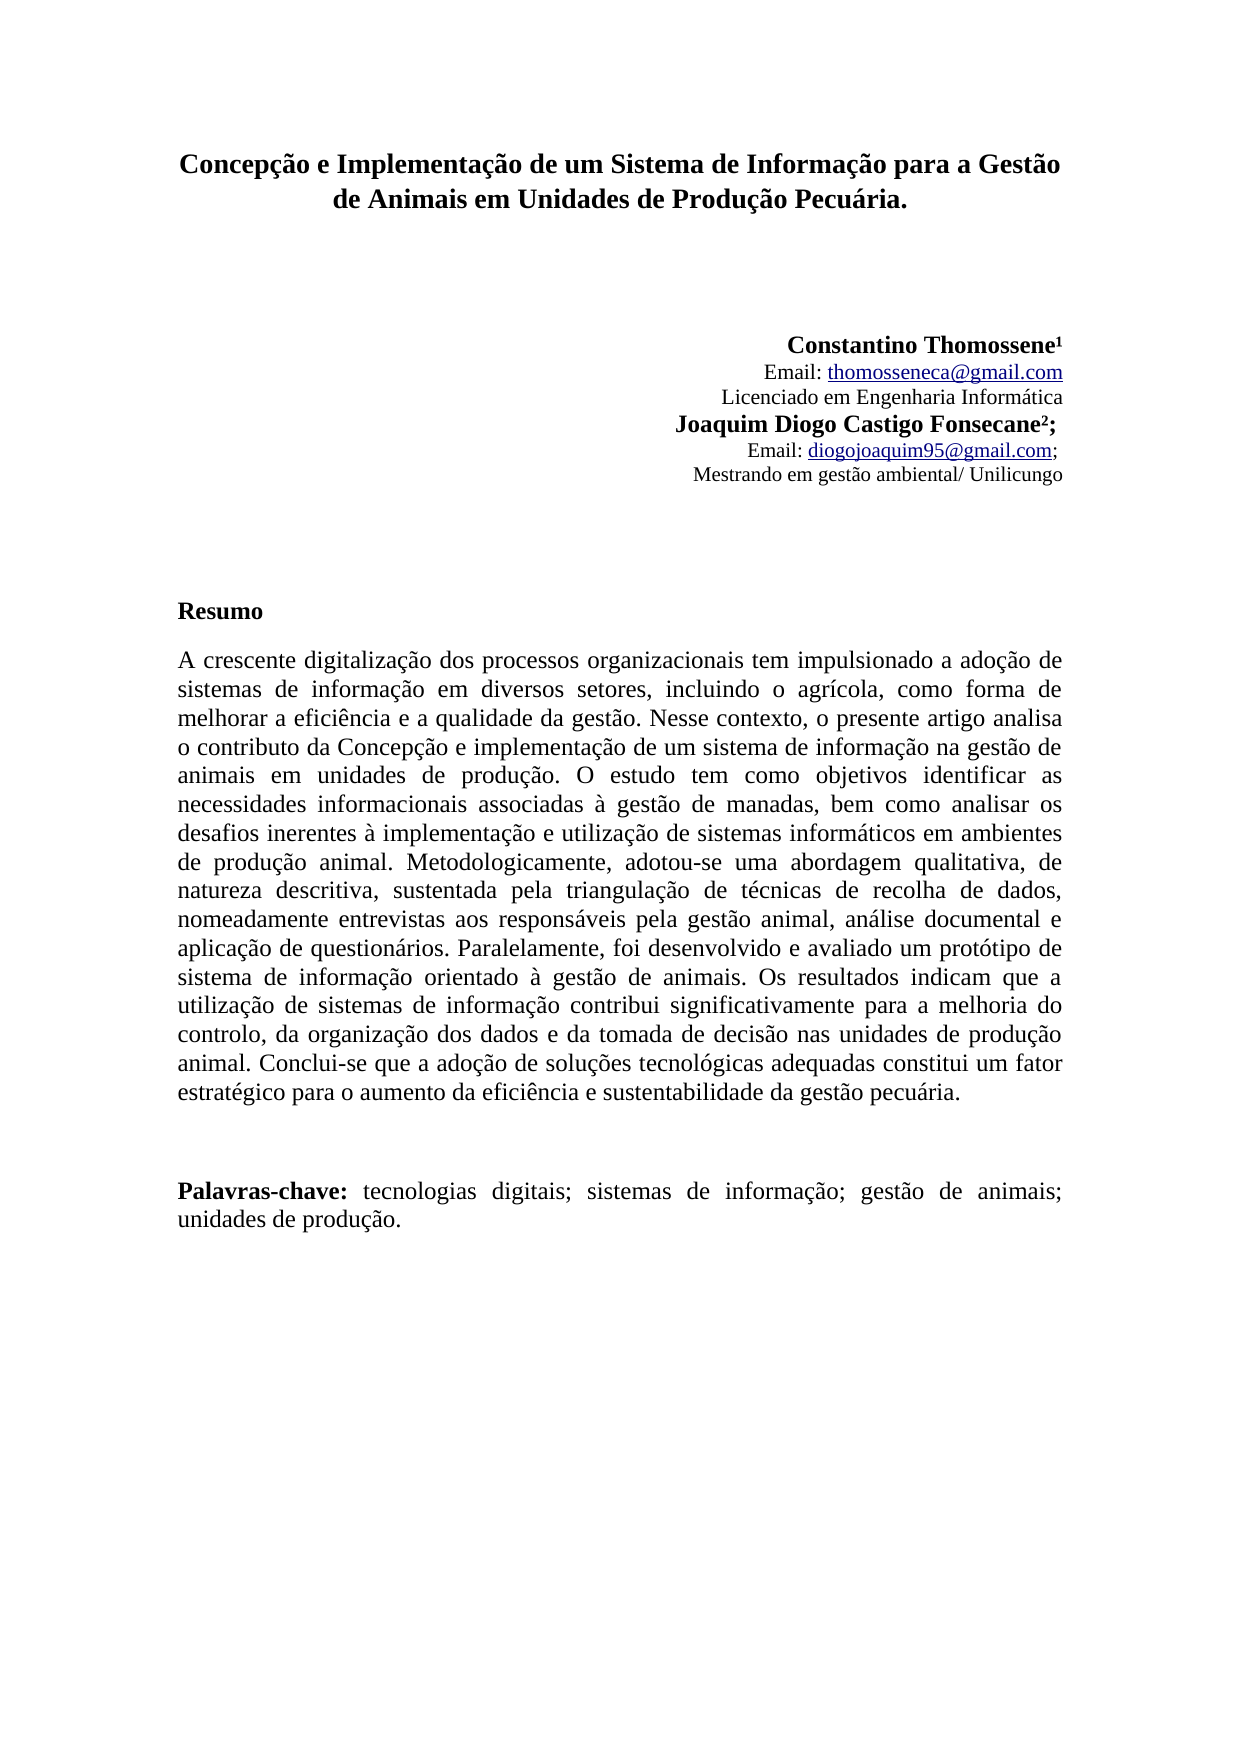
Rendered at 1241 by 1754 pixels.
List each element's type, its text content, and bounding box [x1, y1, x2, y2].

text Licenciado em Engenharia Informática Joaquim Diogo Castigo Fonsecane²; [177, 384, 1063, 438]
text Email: thomosseneca@gmail.com [177, 359, 1063, 384]
text Constantino Thomossene¹ [177, 330, 1063, 359]
text Resumo [177, 596, 1063, 624]
text Mestrando em gestão ambiental/ Unilicungo [177, 462, 1063, 486]
text A crescente digitalização dos processos organizacionais tem impulsionado a adoção de sistemas de informação em diversos setores, incluindo o agrícola, como forma de melhorar a eficiência e a qualidade da gestão. Nesse contexto, o presente artigo analisa o contributo da Concepção e implementação de um sistema de informação na gestão de animais em unidades de produção. O estudo tem como objetivos identificar as necessidades informacionais associadas à gestão de manadas, bem como analisar os desafios inerentes à implementação e utilização de sistemas informáticos em ambientes de produção animal. Metodologicamente, adotou-se uma abordagem qualitativa, de natureza descritiva, sustentada pela triangulação de técnicas de recolha de dados, nomeadamente entrevistas aos responsáveis pela gestão animal, análise documental e aplicação de questionários. Paralelamente, foi desenvolvido e avaliado um protótipo de sistema de informação orientado à gestão de animais. Os resultados indicam que a utilização de sistemas de informação contribui significativamente para a melhoria do controlo, da organização dos dados e da tomada de decisão nas unidades de produção animal. Conclui-se que a adoção de soluções tecnológicas adequadas constitui um fator estratégico para o aumento da eficiência e sustentabilidade da gestão pecuária. [177, 645, 1063, 1105]
text Concepção e Implementação de um Sistema de Informação para a Gestão de Animais em Unidades de Produção Pecuária. [177, 148, 1063, 214]
text Palavras-chave: tecnologias digitais; sistemas de informação; gestão de animais; unidades de produção. [177, 1176, 1063, 1233]
text Email: diogojoaquim95@gmail.com; [177, 438, 1063, 462]
